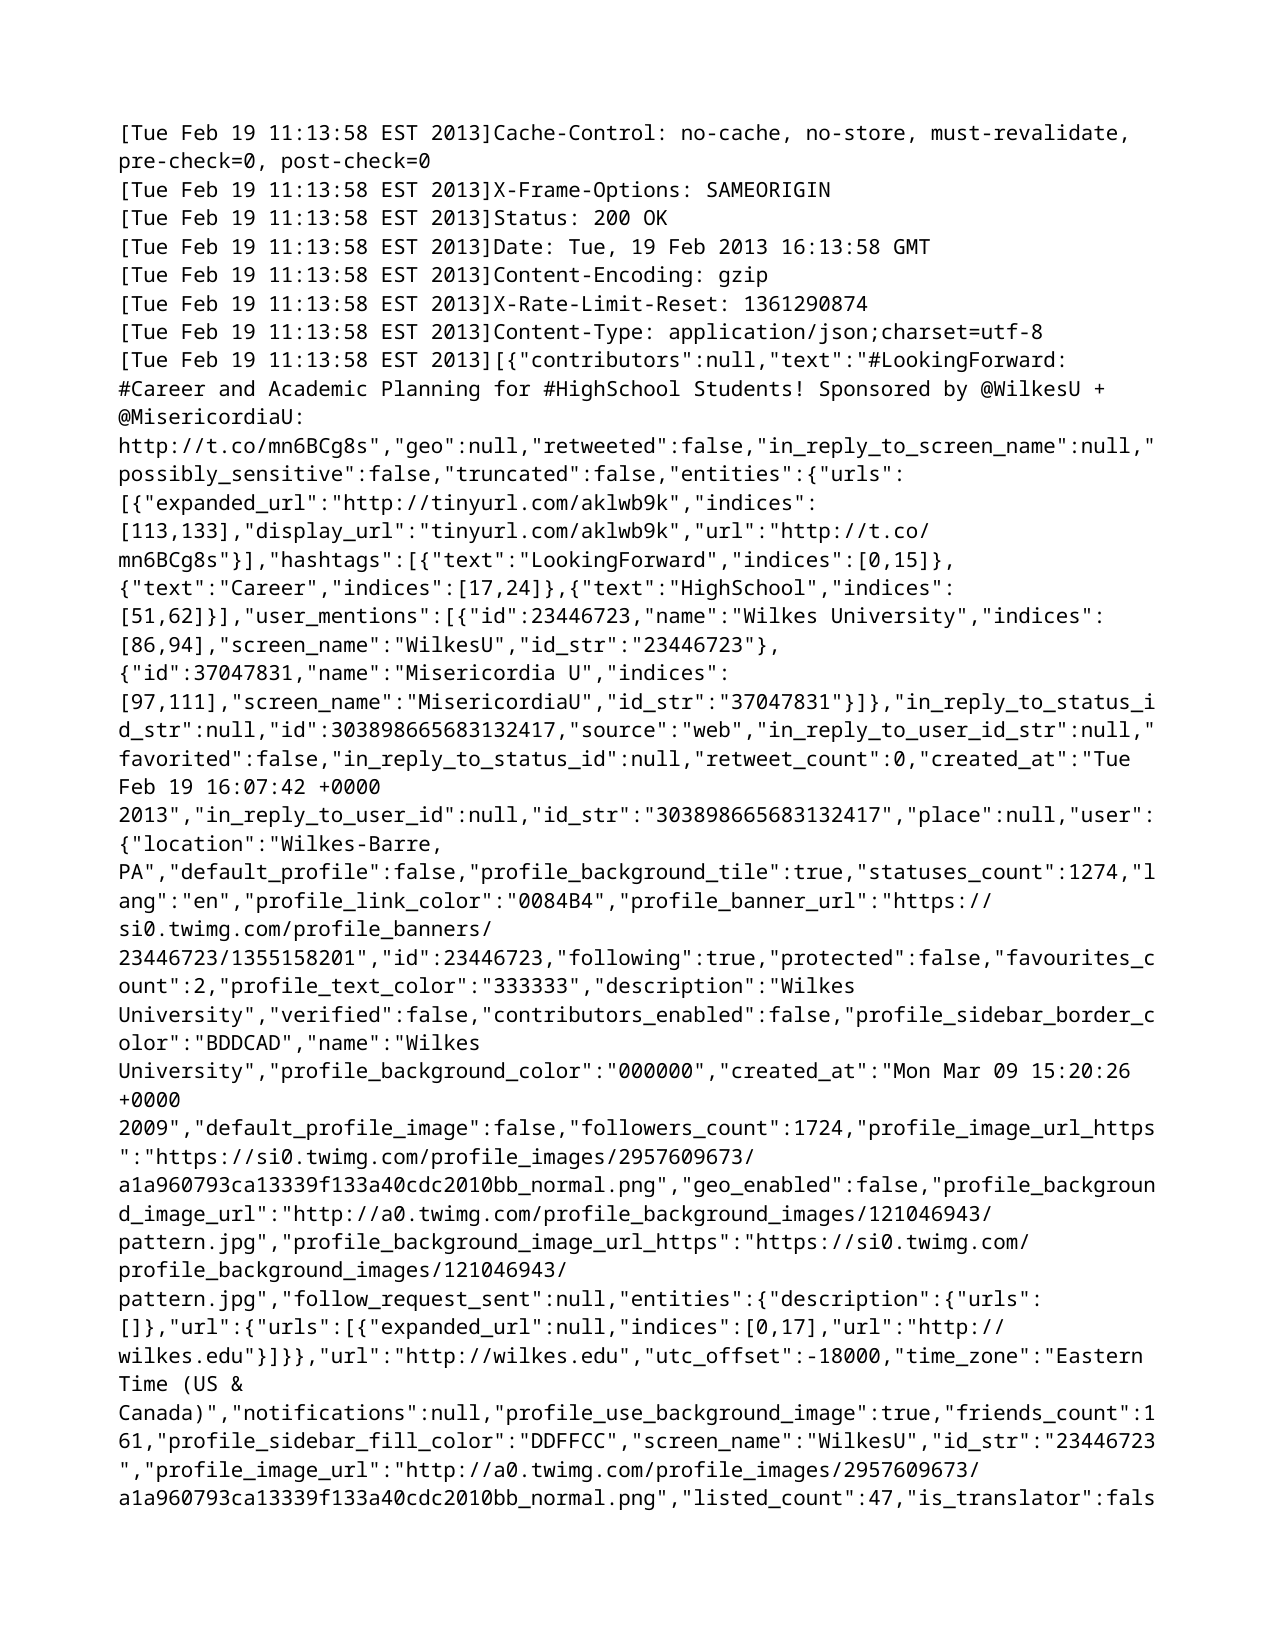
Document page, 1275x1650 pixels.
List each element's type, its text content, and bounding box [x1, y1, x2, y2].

text [Tue Feb 19 11:13:58 EST 2013]Cache-Control: no-cache, no-store, must-revalidate, pre-check=0, post-check=0 [118, 118, 1157, 175]
text [Tue Feb 19 11:13:58 EST 2013]X-Frame-Options: SAMEORIGIN [118, 175, 1157, 203]
text [Tue Feb 19 11:13:58 EST 2013][{"contributors":null,"text":"#LookingForward: #Career and Academic Planning for #HighSchool Students! Sponsored by @WilkesU + @MisericordiaU: http://t.co/mn6BCg8s","geo":null,"retweeted":false,"in_reply_to_screen_name":null,"possibly_sensitive":false,"truncated":false,"entities":{"urls":[{"expanded_url":"http://tinyurl.com/aklwb9k","indices":[113,133],"display_url":"tinyurl.com/aklwb9k","url":"http://t.co/mn6BCg8s"}],"hashtags":[{"text":"LookingForward","indices":[0,15]},{"text":"Career","indices":[17,24]},{"text":"HighSchool","indices":[51,62]}],"user_mentions":[{"id":23446723,"name":"Wilkes University","indices":[86,94],"screen_name":"WilkesU","id_str":"23446723"},{"id":37047831,"name":"Misericordia U","indices":[97,111],"screen_name":"MisericordiaU","id_str":"37047831"}]},"in_reply_to_status_id_str":null,"id":303898665683132417,"source":"web","in_reply_to_user_id_str":null,"favorited":false,"in_reply_to_status_id":null,"retweet_count":0,"created_at":"Tue Feb 19 16:07:42 +0000 2013","in_reply_to_user_id":null,"id_str":"303898665683132417","place":null,"user":{"location":"Wilkes-Barre, PA","default_profile":false,"profile_background_tile":true,"statuses_count":1274,"lang":"en","profile_link_color":"0084B4","profile_banner_url":"https://si0.twimg.com/profile_banners/23446723/1355158201","id":23446723,"following":true,"protected":false,"favourites_count":2,"profile_text_color":"333333","description":"Wilkes University","verified":false,"contributors_enabled":false,"profile_sidebar_border_color":"BDDCAD","name":"Wilkes University","profile_background_color":"000000","created_at":"Mon Mar 09 15:20:26 +0000 2009","default_profile_image":false,"followers_count":1724,"profile_image_url_https":"https://si0.twimg.com/profile_images/2957609673/a1a960793ca13339f133a40cdc2010bb_normal.png","geo_enabled":false,"profile_background_image_url":"http://a0.twimg.com/profile_background_images/121046943/pattern.jpg","profile_background_image_url_https":"https://si0.twimg.com/profile_background_images/121046943/pattern.jpg","follow_request_sent":null,"entities":{"description":{"urls":[]},"url":{"urls":[{"expanded_url":null,"indices":[0,17],"url":"http://wilkes.edu"}]}},"url":"http://wilkes.edu","utc_offset":-18000,"time_zone":"Eastern Time (US & Canada)","notifications":null,"profile_use_background_image":true,"friends_count":161,"profile_sidebar_fill_color":"DDFFCC","screen_name":"WilkesU","id_str":"23446723","profile_image_url":"http://a0.twimg.com/profile_images/2957609673/a1a960793ca13339f133a40cdc2010bb_normal.png","listed_count":47,"is_translator":fals [118, 346, 1157, 1512]
text [Tue Feb 19 11:13:58 EST 2013]X-Rate-Limit-Reset: 1361290874 [118, 289, 1157, 317]
text [Tue Feb 19 11:13:58 EST 2013]Content-Type: application/json;charset=utf-8 [118, 317, 1157, 346]
text [Tue Feb 19 11:13:58 EST 2013]Date: Tue, 19 Feb 2013 16:13:58 GMT [118, 232, 1157, 260]
text [Tue Feb 19 11:13:58 EST 2013]Status: 200 OK [118, 203, 1157, 232]
text [Tue Feb 19 11:13:58 EST 2013]Content-Encoding: gzip [118, 260, 1157, 289]
